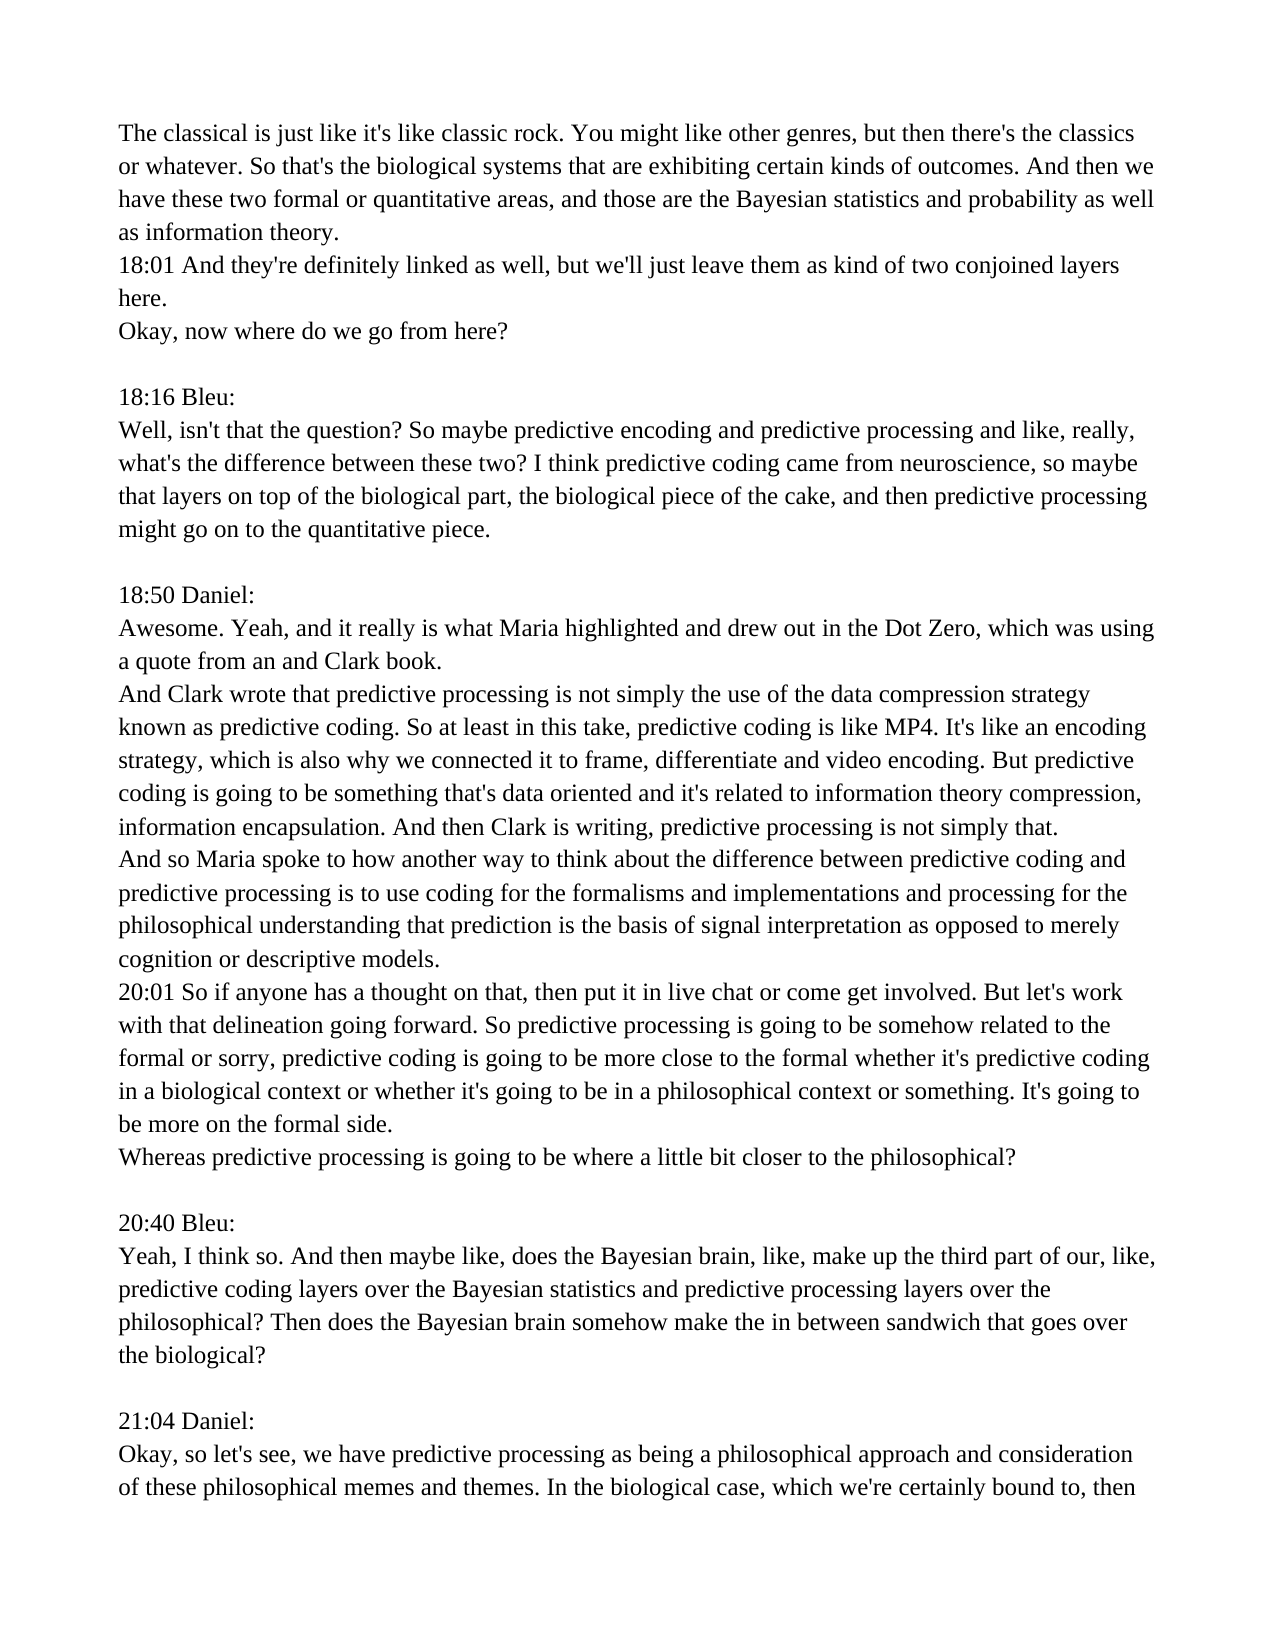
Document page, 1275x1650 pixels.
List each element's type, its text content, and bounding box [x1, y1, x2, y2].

text Yeah, I think so. And then maybe like, does the Bayesian brain, like, make up the third part of our, like, predictive coding layers over the Bayesian statistics and predictive processing layers over the philosophical? Then does the Bayesian brain somehow make the in between sandwich that goes over the biological? [118, 1241, 1157, 1369]
text Okay, so let's see, we have predictive processing as being a philosophical approach and consideration of these philosophical memes and themes. In the biological case, which we're certainly bound to, then [118, 1439, 1157, 1501]
text 20:40 Bleu: [118, 1208, 1157, 1237]
text Okay, now where do we go from here? [118, 316, 1157, 345]
text And Clark wrote that predictive processing is not simply the use of the data compression strategy known as predictive coding. So at least in this take, predictive coding is like MP4. It's like an encoding strategy, which is also why we connected it to frame, differentiate and video encoding. But predictive coding is going to be something that's data oriented and it's related to information theory compression, information encapsulation. And then Clark is writing, predictive processing is not simply that. [118, 679, 1157, 840]
text 18:01 And they're definitely linked as well, but we'll just leave them as kind of two conjoined layers here. [118, 250, 1157, 312]
text 21:04 Daniel: [118, 1406, 1157, 1435]
text Whereas predictive processing is going to be where a little bit closer to the philosophical? [118, 1142, 1157, 1171]
text The classical is just like it's like classic rock. You might like other genres, but then there's the classics or whatever. So that's the biological systems that are exhibiting certain kinds of outcomes. And then we have these two formal or quantitative areas, and those are the Bayesian statistics and probability as well as information theory. [118, 118, 1157, 246]
text 18:50 Daniel: [118, 580, 1157, 609]
text Well, isn't that the question? So maybe predictive encoding and predictive processing and like, really, what's the difference between these two? I think predictive coding came from neuroscience, so maybe that layers on top of the biological part, the biological piece of the cake, and then predictive processing might go on to the quantitative piece. [118, 415, 1157, 543]
text 18:16 Bleu: [118, 382, 1157, 411]
text Awesome. Yeah, and it really is what Maria highlighted and drew out in the Dot Zero, which was using a quote from an and Clark book. [118, 613, 1157, 675]
text 20:01 So if anyone has a thought on that, then put it in live chat or come get involved. But let's work with that delineation going forward. So predictive processing is going to be somehow related to the formal or sorry, predictive coding is going to be more close to the formal whether it's predictive coding in a biological context or whether it's going to be in a philosophical context or something. It's going to be more on the formal side. [118, 977, 1157, 1137]
text And so Maria spoke to how another way to think about the difference between predictive coding and predictive processing is to use coding for the formalisms and implementations and processing for the philosophical understanding that prediction is the basis of signal interpretation as opposed to merely cognition or descriptive models. [118, 844, 1157, 972]
